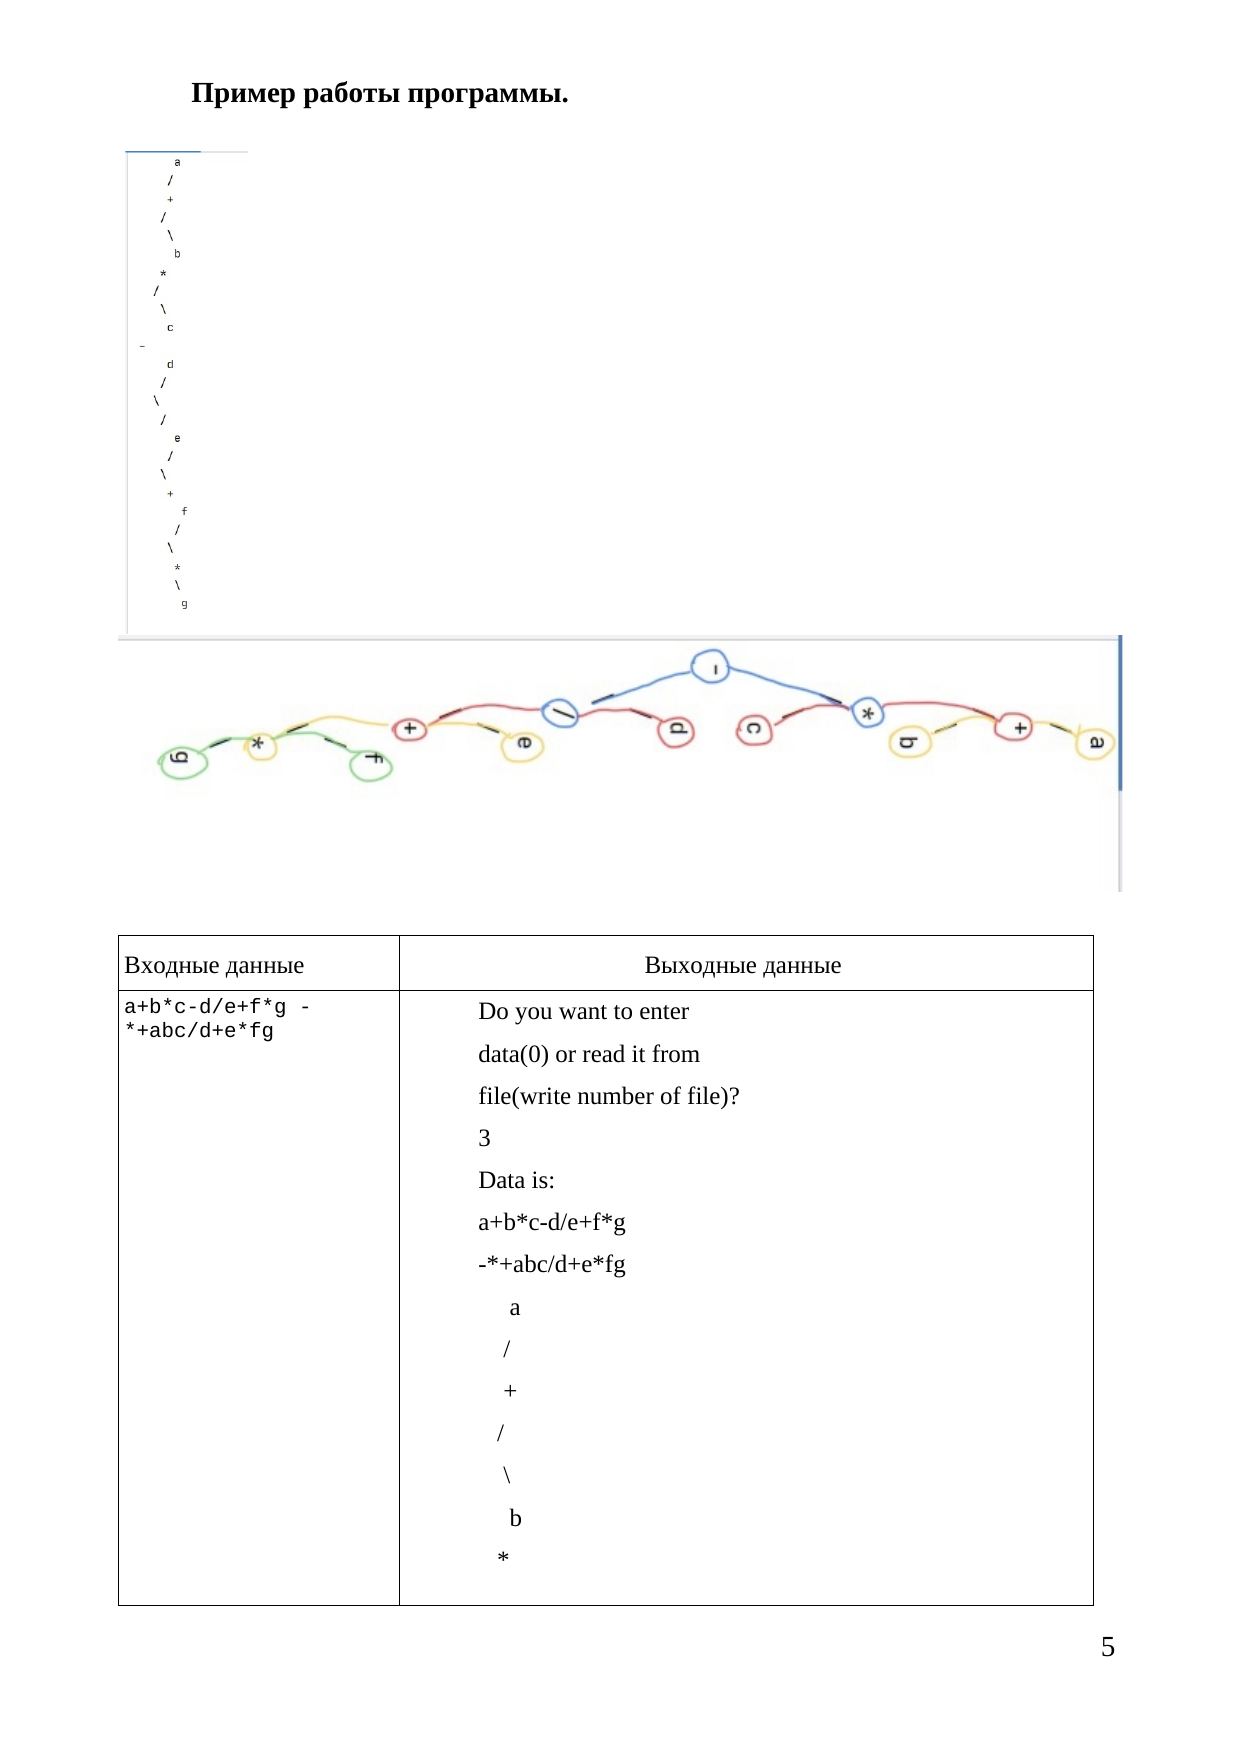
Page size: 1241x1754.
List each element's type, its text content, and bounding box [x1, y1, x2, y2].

table_cell a+b*c-d/e+f*g -*+abc/d+e*fg [119, 991, 399, 1605]
table_header Выходные данные [400, 936, 1093, 990]
text Пример работы программы. [191, 75, 1122, 108]
table_header Входные данные [119, 936, 399, 990]
table_cell Do you want to enter data(0) or read it from file(write number of file)? 3 Data is: a+b*c-d/e+f*g -*+abc/d+e*fg a / + / \ b * [400, 991, 1093, 1605]
